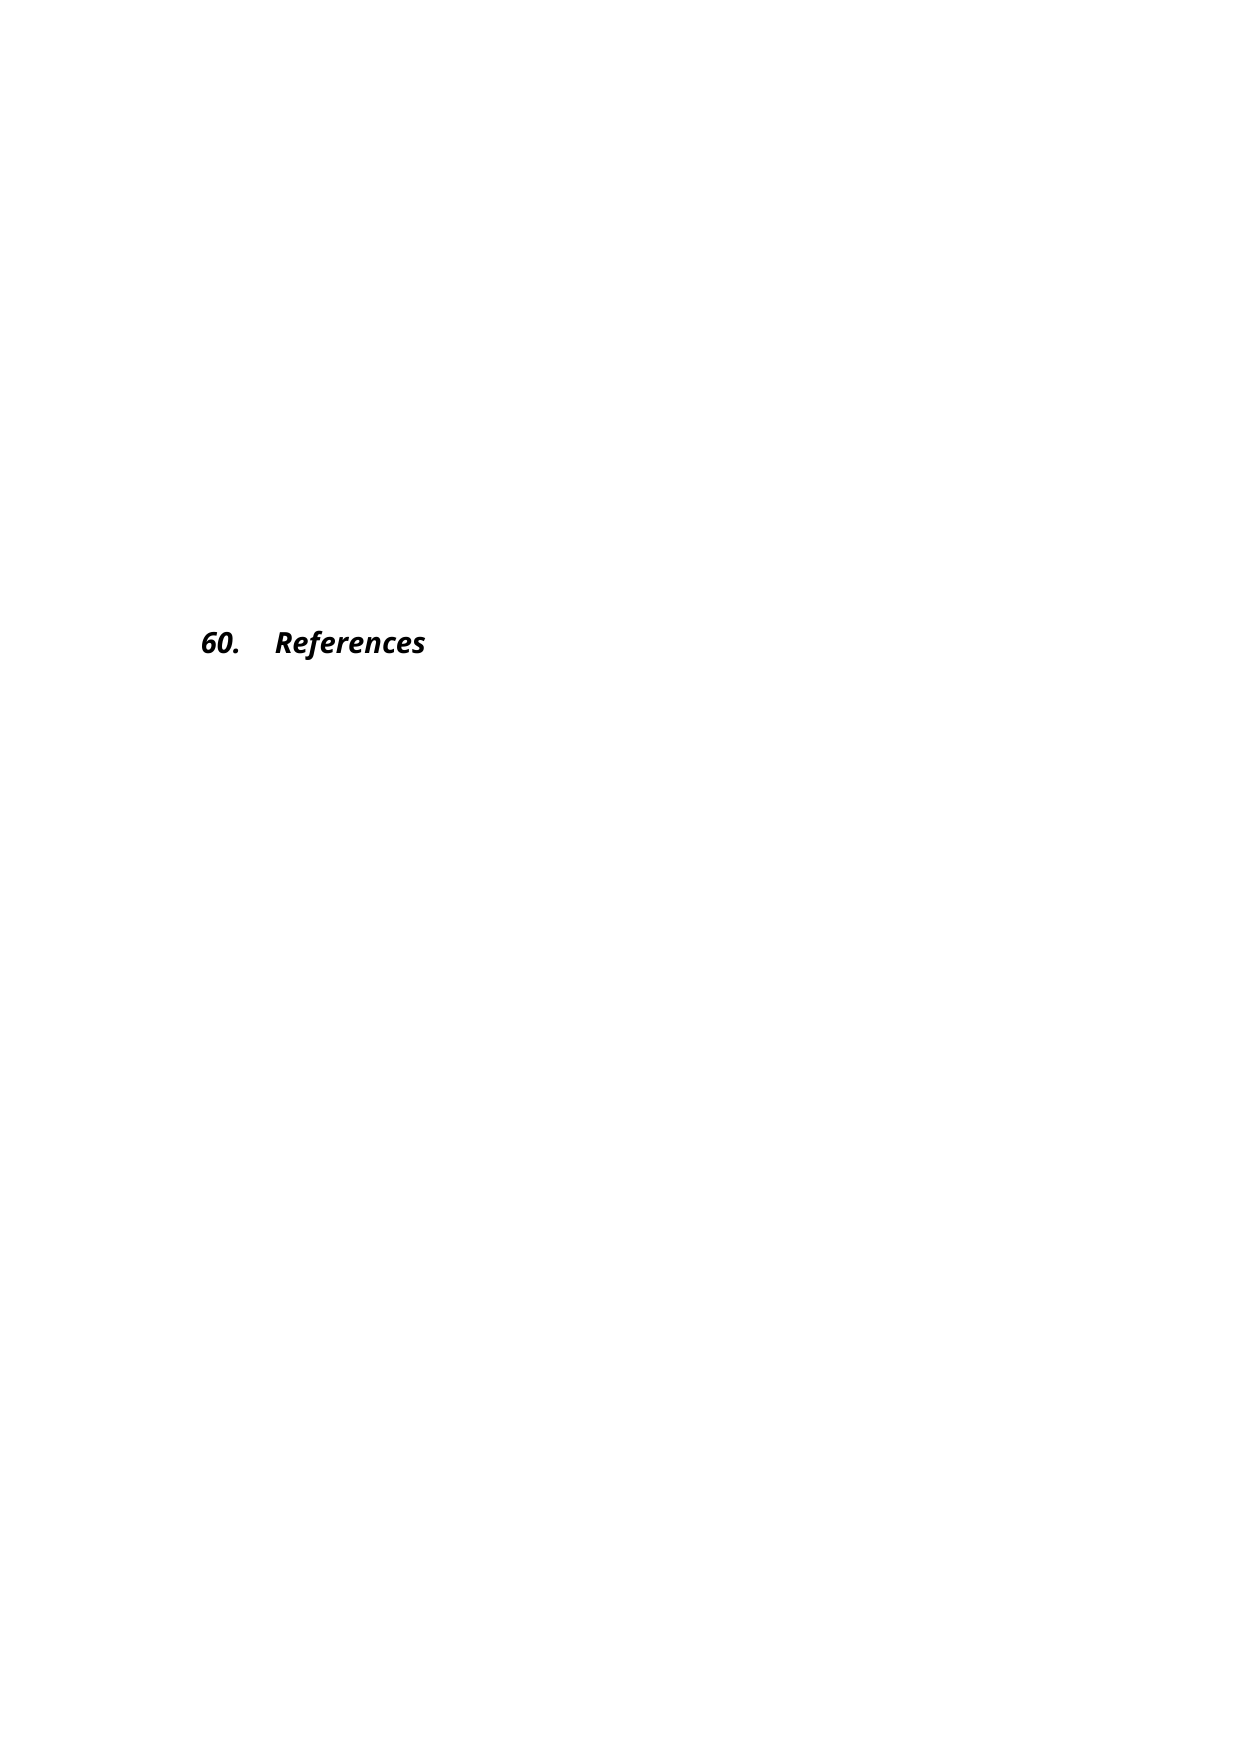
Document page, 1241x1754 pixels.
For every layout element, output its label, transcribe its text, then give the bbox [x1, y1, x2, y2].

subtitle References [201, 622, 1122, 662]
